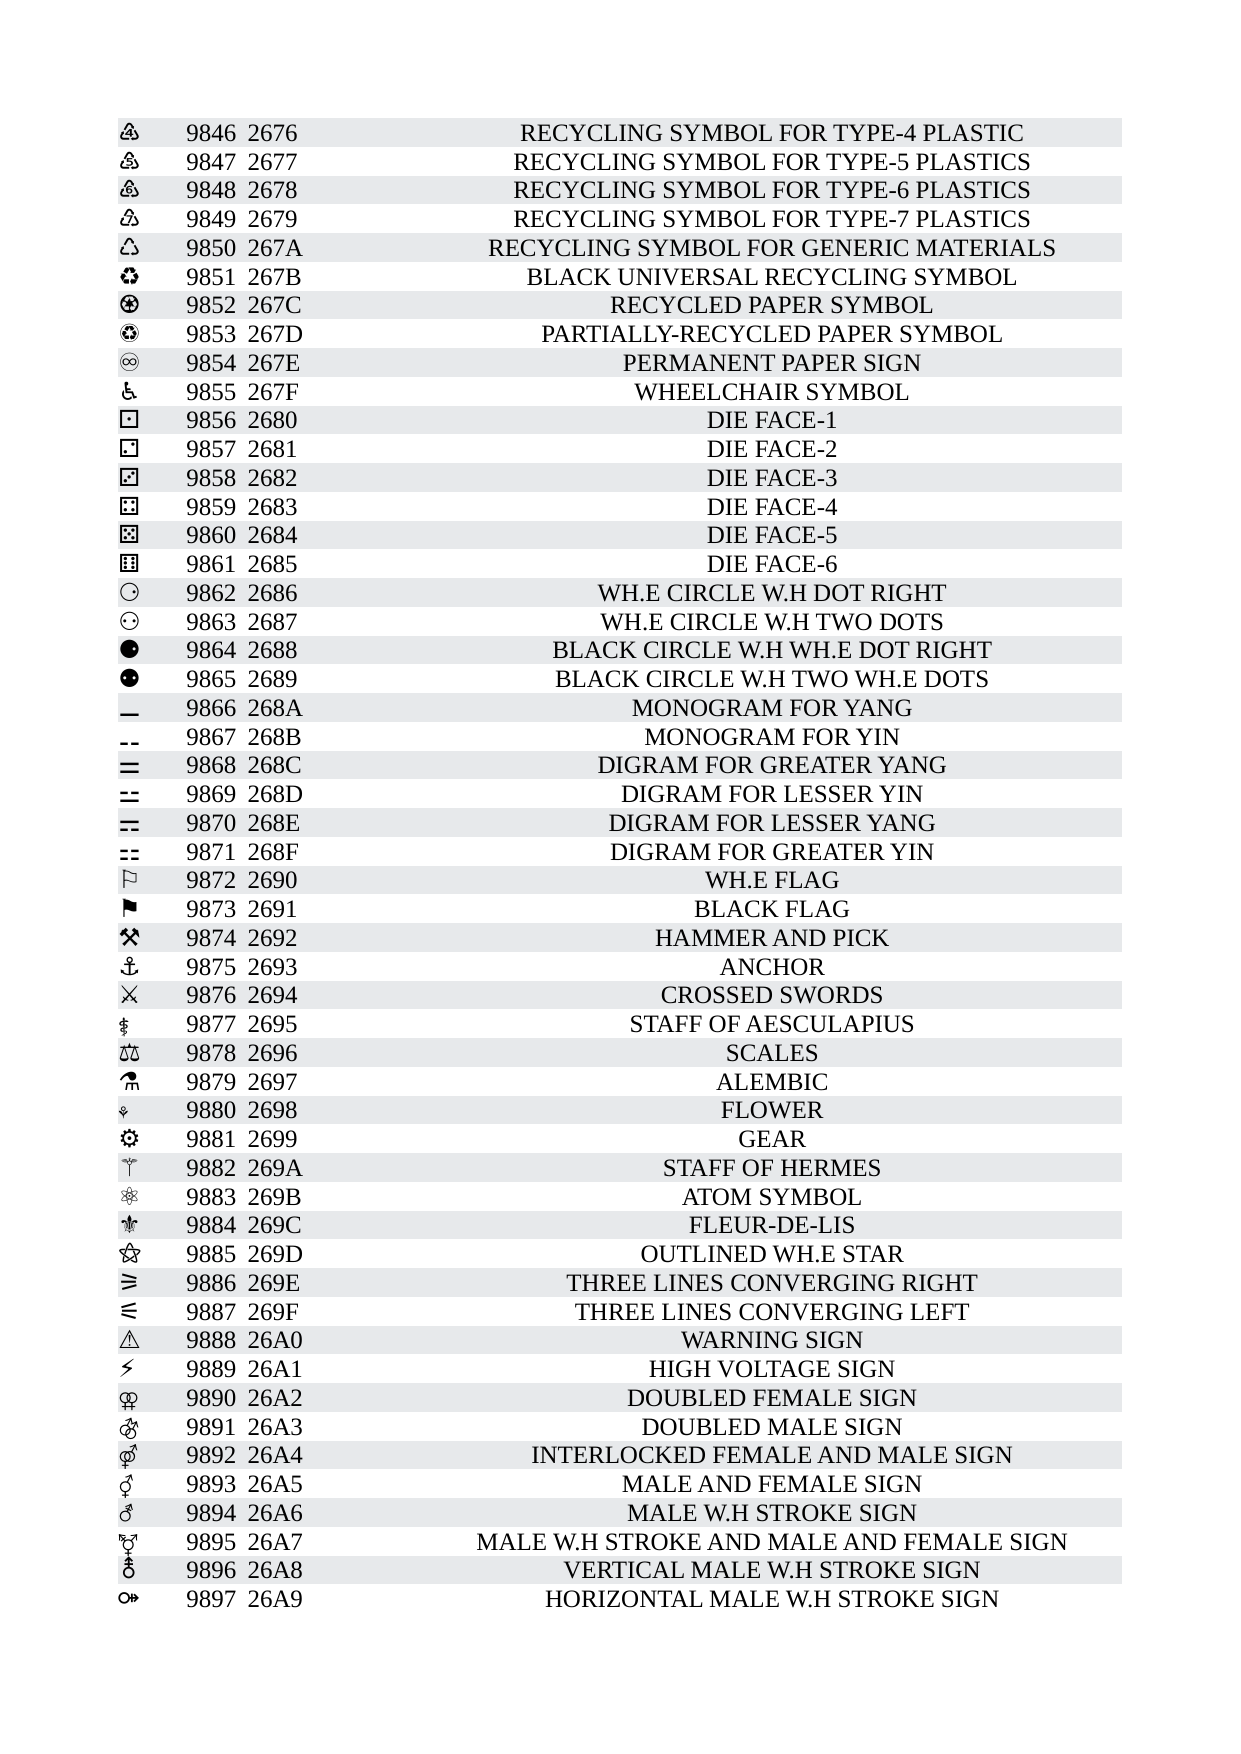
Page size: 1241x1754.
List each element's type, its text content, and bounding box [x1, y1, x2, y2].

table_cell 267C [247, 291, 320, 319]
table_cell 9847 [186, 147, 247, 176]
table_cell 269F [247, 1297, 320, 1326]
table_cell 9869 [186, 779, 247, 808]
table_cell 9865 [186, 664, 247, 693]
table_cell 2678 [247, 176, 320, 204]
table_cell 9850 [186, 233, 247, 262]
table_cell ⚃ [118, 492, 186, 521]
table_cell 9887 [186, 1297, 247, 1326]
table_cell 9871 [186, 837, 247, 866]
table_cell BLACK FLAG [422, 894, 1122, 923]
table_cell 9857 [186, 434, 247, 463]
table_cell [320, 578, 422, 607]
table_cell 2685 [247, 549, 320, 578]
table_cell 26A6 [247, 1498, 320, 1527]
table_cell ♼ [118, 291, 186, 319]
table_cell ♿ [118, 377, 186, 406]
table_cell 9867 [186, 722, 247, 751]
table_cell 9868 [186, 751, 247, 779]
table_cell 26A0 [247, 1326, 320, 1354]
table_cell [320, 233, 422, 262]
table_cell DIE FACE-3 [422, 463, 1122, 492]
table_cell 9851 [186, 262, 247, 291]
table_cell [320, 549, 422, 578]
table_cell ⚓ [118, 952, 186, 981]
table_cell 268D [247, 779, 320, 808]
table_cell PERMANENT PAPER SIGN [422, 348, 1122, 377]
table_cell BLACK UNIVERSAL RECYCLING SYMBOL [422, 262, 1122, 291]
table_cell ⚅ [118, 549, 186, 578]
table_cell WH.E CIRCLE W.H TWO DOTS [422, 607, 1122, 636]
table_cell ⚑ [118, 894, 186, 923]
table_cell 9864 [186, 636, 247, 664]
table_cell 9881 [186, 1124, 247, 1153]
table_cell ⚟ [118, 1297, 186, 1326]
table_cell 9853 [186, 319, 247, 348]
table_cell [320, 923, 422, 952]
table_cell 9892 [186, 1441, 247, 1469]
table_cell 2691 [247, 894, 320, 923]
table_cell ⚇ [118, 607, 186, 636]
table_cell ⚧ [118, 1527, 186, 1556]
table_cell ♸ [118, 176, 186, 204]
table_cell [320, 147, 422, 176]
table_cell WHEELCHAIR SYMBOL [422, 377, 1122, 406]
table_cell [320, 1383, 422, 1412]
table_cell 269D [247, 1239, 320, 1268]
table_cell 9858 [186, 463, 247, 492]
table_cell 2681 [247, 434, 320, 463]
table_cell 9856 [186, 406, 247, 434]
table_cell [320, 1211, 422, 1239]
table_cell 2677 [247, 147, 320, 176]
table_cell 9896 [186, 1556, 247, 1584]
table_cell [320, 1153, 422, 1182]
table_cell [320, 204, 422, 233]
table_cell 2693 [247, 952, 320, 981]
table_cell FLOWER [422, 1096, 1122, 1124]
table_cell 268C [247, 751, 320, 779]
table_cell ♻ [118, 262, 186, 291]
table_cell CROSSED SWORDS [422, 981, 1122, 1009]
table_cell 9878 [186, 1038, 247, 1067]
table_cell FLEUR-DE-LIS [422, 1211, 1122, 1239]
table_cell 9885 [186, 1239, 247, 1268]
table_cell 9894 [186, 1498, 247, 1527]
table_cell 9893 [186, 1469, 247, 1498]
table_cell 9879 [186, 1067, 247, 1096]
table_cell [320, 751, 422, 779]
table_cell ♷ [118, 147, 186, 176]
table_cell ⚐ [118, 866, 186, 894]
table_cell [320, 1441, 422, 1469]
table_cell 9891 [186, 1412, 247, 1441]
table_cell ⚏ [118, 837, 186, 866]
table_cell [320, 779, 422, 808]
table_cell RECYCLING SYMBOL FOR TYPE-7 PLASTICS [422, 204, 1122, 233]
table_cell 267E [247, 348, 320, 377]
table_cell RECYCLING SYMBOL FOR GENERIC MATERIALS [422, 233, 1122, 262]
table_cell ⚎ [118, 808, 186, 837]
table_cell [320, 722, 422, 751]
table_cell ⚆ [118, 578, 186, 607]
table_cell 2689 [247, 664, 320, 693]
table_cell WH.E CIRCLE W.H DOT RIGHT [422, 578, 1122, 607]
table_cell [320, 1469, 422, 1498]
table_cell STAFF OF HERMES [422, 1153, 1122, 1182]
table_cell INTERLOCKED FEMALE AND MALE SIGN [422, 1441, 1122, 1469]
table_cell MONOGRAM FOR YIN [422, 722, 1122, 751]
table_cell SCALES [422, 1038, 1122, 1067]
table_cell ⚕ [118, 1009, 186, 1038]
table_cell [320, 434, 422, 463]
table_cell ⚁ [118, 434, 186, 463]
table_cell 9877 [186, 1009, 247, 1038]
table_cell [320, 1038, 422, 1067]
table_cell ⚘ [118, 1096, 186, 1124]
table_cell [320, 894, 422, 923]
table_cell [320, 1354, 422, 1383]
table_cell [320, 1182, 422, 1211]
table_cell [320, 492, 422, 521]
table_cell 9880 [186, 1096, 247, 1124]
table_cell 9859 [186, 492, 247, 521]
table_cell ALEMBIC [422, 1067, 1122, 1096]
table_cell 2684 [247, 521, 320, 549]
table_cell 2699 [247, 1124, 320, 1153]
table_cell ⚄ [118, 521, 186, 549]
table_cell [320, 607, 422, 636]
table_cell MALE W.H STROKE AND MALE AND FEMALE SIGN [422, 1527, 1122, 1556]
table_cell 26A5 [247, 1469, 320, 1498]
table_cell [320, 319, 422, 348]
table_cell DIGRAM FOR LESSER YANG [422, 808, 1122, 837]
table_cell ⚥ [118, 1469, 186, 1498]
table_cell 2686 [247, 578, 320, 607]
table_cell 267D [247, 319, 320, 348]
table_cell ⚊ [118, 693, 186, 722]
table_cell 268A [247, 693, 320, 722]
table_cell 9884 [186, 1211, 247, 1239]
table_cell ⚚ [118, 1153, 186, 1182]
table_cell [320, 291, 422, 319]
table_cell DOUBLED MALE SIGN [422, 1412, 1122, 1441]
table_cell 2692 [247, 923, 320, 952]
table_cell ⚨ [118, 1556, 186, 1584]
table_cell 269A [247, 1153, 320, 1182]
table_cell 9890 [186, 1383, 247, 1412]
table_cell 2683 [247, 492, 320, 521]
table_cell PARTIALLY-RECYCLED PAPER SYMBOL [422, 319, 1122, 348]
table_cell 9886 [186, 1268, 247, 1297]
table_cell 9854 [186, 348, 247, 377]
table_cell 9852 [186, 291, 247, 319]
table_cell 2676 [247, 118, 320, 147]
table_cell 269C [247, 1211, 320, 1239]
table_cell [320, 118, 422, 147]
table_cell DIE FACE-2 [422, 434, 1122, 463]
table_cell [320, 1297, 422, 1326]
table_cell 9849 [186, 204, 247, 233]
table_cell ♹ [118, 204, 186, 233]
table_cell [320, 837, 422, 866]
table_cell [320, 636, 422, 664]
table_cell 9863 [186, 607, 247, 636]
table_cell RECYCLING SYMBOL FOR TYPE-6 PLASTICS [422, 176, 1122, 204]
table_cell 9895 [186, 1527, 247, 1556]
table_cell 9860 [186, 521, 247, 549]
table_cell 2687 [247, 607, 320, 636]
table_cell ATOM SYMBOL [422, 1182, 1122, 1211]
table_cell [320, 377, 422, 406]
table_cell 9888 [186, 1326, 247, 1354]
table_cell OUTLINED WH.E STAR [422, 1239, 1122, 1268]
table_cell DIE FACE-1 [422, 406, 1122, 434]
table_cell MONOGRAM FOR YANG [422, 693, 1122, 722]
table_cell 26A2 [247, 1383, 320, 1412]
table_cell THREE LINES CONVERGING RIGHT [422, 1268, 1122, 1297]
table_cell 268B [247, 722, 320, 751]
table_cell THREE LINES CONVERGING LEFT [422, 1297, 1122, 1326]
table_cell 269B [247, 1182, 320, 1211]
table_cell 2695 [247, 1009, 320, 1038]
table_cell 2690 [247, 866, 320, 894]
table_cell [320, 262, 422, 291]
table_cell [320, 1124, 422, 1153]
table_cell VERTICAL MALE W.H STROKE SIGN [422, 1556, 1122, 1584]
table_cell 9872 [186, 866, 247, 894]
table_cell 2682 [247, 463, 320, 492]
table_cell 267F [247, 377, 320, 406]
table_cell [320, 1556, 422, 1584]
table_cell 267B [247, 262, 320, 291]
table_cell 2697 [247, 1067, 320, 1096]
table_cell [320, 406, 422, 434]
table_cell 9876 [186, 981, 247, 1009]
table_cell [320, 1527, 422, 1556]
table_cell DIE FACE-6 [422, 549, 1122, 578]
table_cell [320, 1067, 422, 1096]
table_cell ♶ [118, 118, 186, 147]
table_cell 26A8 [247, 1556, 320, 1584]
table_cell 26A3 [247, 1412, 320, 1441]
table_cell 9848 [186, 176, 247, 204]
table_cell [320, 808, 422, 837]
table_cell [320, 1239, 422, 1268]
table_cell HORIZONTAL MALE W.H STROKE SIGN [422, 1584, 1122, 1613]
table_cell [320, 693, 422, 722]
table_cell [320, 1412, 422, 1441]
table_cell ⚜ [118, 1211, 186, 1239]
table_cell [320, 1268, 422, 1297]
table_cell 26A4 [247, 1441, 320, 1469]
table_cell GEAR [422, 1124, 1122, 1153]
table_cell 9897 [186, 1584, 247, 1613]
table_cell [320, 1498, 422, 1527]
table_cell ♺ [118, 233, 186, 262]
table_cell ♾ [118, 348, 186, 377]
table_cell 267A [247, 233, 320, 262]
table_cell ⚠ [118, 1326, 186, 1354]
table_cell ⚛ [118, 1182, 186, 1211]
table_cell WARNING SIGN [422, 1326, 1122, 1354]
table_cell DIE FACE-4 [422, 492, 1122, 521]
table_cell 9855 [186, 377, 247, 406]
table_cell 2679 [247, 204, 320, 233]
table_cell ANCHOR [422, 952, 1122, 981]
table_cell DIGRAM FOR GREATER YIN [422, 837, 1122, 866]
table_cell 9866 [186, 693, 247, 722]
table_cell WH.E FLAG [422, 866, 1122, 894]
table_cell DIE FACE-5 [422, 521, 1122, 549]
table_cell [320, 664, 422, 693]
table_cell 268E [247, 808, 320, 837]
table_cell 9889 [186, 1354, 247, 1383]
table_cell ⚗ [118, 1067, 186, 1096]
table_cell [320, 521, 422, 549]
table_cell 26A9 [247, 1584, 320, 1613]
table_cell ♽ [118, 319, 186, 348]
table_cell 26A1 [247, 1354, 320, 1383]
table_cell ⚈ [118, 636, 186, 664]
table_cell [320, 952, 422, 981]
table_cell 2698 [247, 1096, 320, 1124]
table_cell 9862 [186, 578, 247, 607]
table_cell ⚂ [118, 463, 186, 492]
table_cell 2680 [247, 406, 320, 434]
table_cell HAMMER AND PICK [422, 923, 1122, 952]
table_cell 9870 [186, 808, 247, 837]
table_cell 268F [247, 837, 320, 866]
table_cell [320, 463, 422, 492]
table_cell RECYCLING SYMBOL FOR TYPE-5 PLASTICS [422, 147, 1122, 176]
table_cell ⚣ [118, 1412, 186, 1441]
table_cell MALE AND FEMALE SIGN [422, 1469, 1122, 1498]
table_cell 9846 [186, 118, 247, 147]
table_cell 26A7 [247, 1527, 320, 1556]
table_cell ⚒ [118, 923, 186, 952]
table_cell ⚙ [118, 1124, 186, 1153]
table_cell ⚤ [118, 1441, 186, 1469]
table_cell 9883 [186, 1182, 247, 1211]
table_cell BLACK CIRCLE W.H WH.E DOT RIGHT [422, 636, 1122, 664]
table_cell 2688 [247, 636, 320, 664]
table_cell 269E [247, 1268, 320, 1297]
table_cell [320, 348, 422, 377]
table_cell 9882 [186, 1153, 247, 1182]
table_cell [320, 981, 422, 1009]
table_cell [320, 1584, 422, 1613]
table_cell RECYCLING SYMBOL FOR TYPE-4 PLASTIC [422, 118, 1122, 147]
table_cell ⚔ [118, 981, 186, 1009]
table_cell [320, 176, 422, 204]
table_cell 2696 [247, 1038, 320, 1067]
table_cell ⚍ [118, 779, 186, 808]
table_cell [320, 866, 422, 894]
table_cell MALE W.H STROKE SIGN [422, 1498, 1122, 1527]
table_cell HIGH VOLTAGE SIGN [422, 1354, 1122, 1383]
table_cell 9861 [186, 549, 247, 578]
table_cell [320, 1326, 422, 1354]
table_cell DIGRAM FOR GREATER YANG [422, 751, 1122, 779]
table_cell ⚋ [118, 722, 186, 751]
table_cell ⚝ [118, 1239, 186, 1268]
table_cell ⚡ [118, 1354, 186, 1383]
table_cell 9875 [186, 952, 247, 981]
table_cell RECYCLED PAPER SYMBOL [422, 291, 1122, 319]
table_cell ⚩ [118, 1584, 186, 1613]
table_cell DIGRAM FOR LESSER YIN [422, 779, 1122, 808]
table_cell STAFF OF AESCULAPIUS [422, 1009, 1122, 1038]
table_cell BLACK CIRCLE W.H TWO WH.E DOTS [422, 664, 1122, 693]
table_cell ⚖ [118, 1038, 186, 1067]
table_cell 2694 [247, 981, 320, 1009]
table_cell 9873 [186, 894, 247, 923]
table_cell [320, 1009, 422, 1038]
table_cell DOUBLED FEMALE SIGN [422, 1383, 1122, 1412]
table_cell ⚉ [118, 664, 186, 693]
table_cell ⚞ [118, 1268, 186, 1297]
table_cell ⚢ [118, 1383, 186, 1412]
table_cell ⚦ [118, 1498, 186, 1527]
table_cell ⚌ [118, 751, 186, 779]
table_cell 9874 [186, 923, 247, 952]
table_cell ⚀ [118, 406, 186, 434]
table_cell [320, 1096, 422, 1124]
